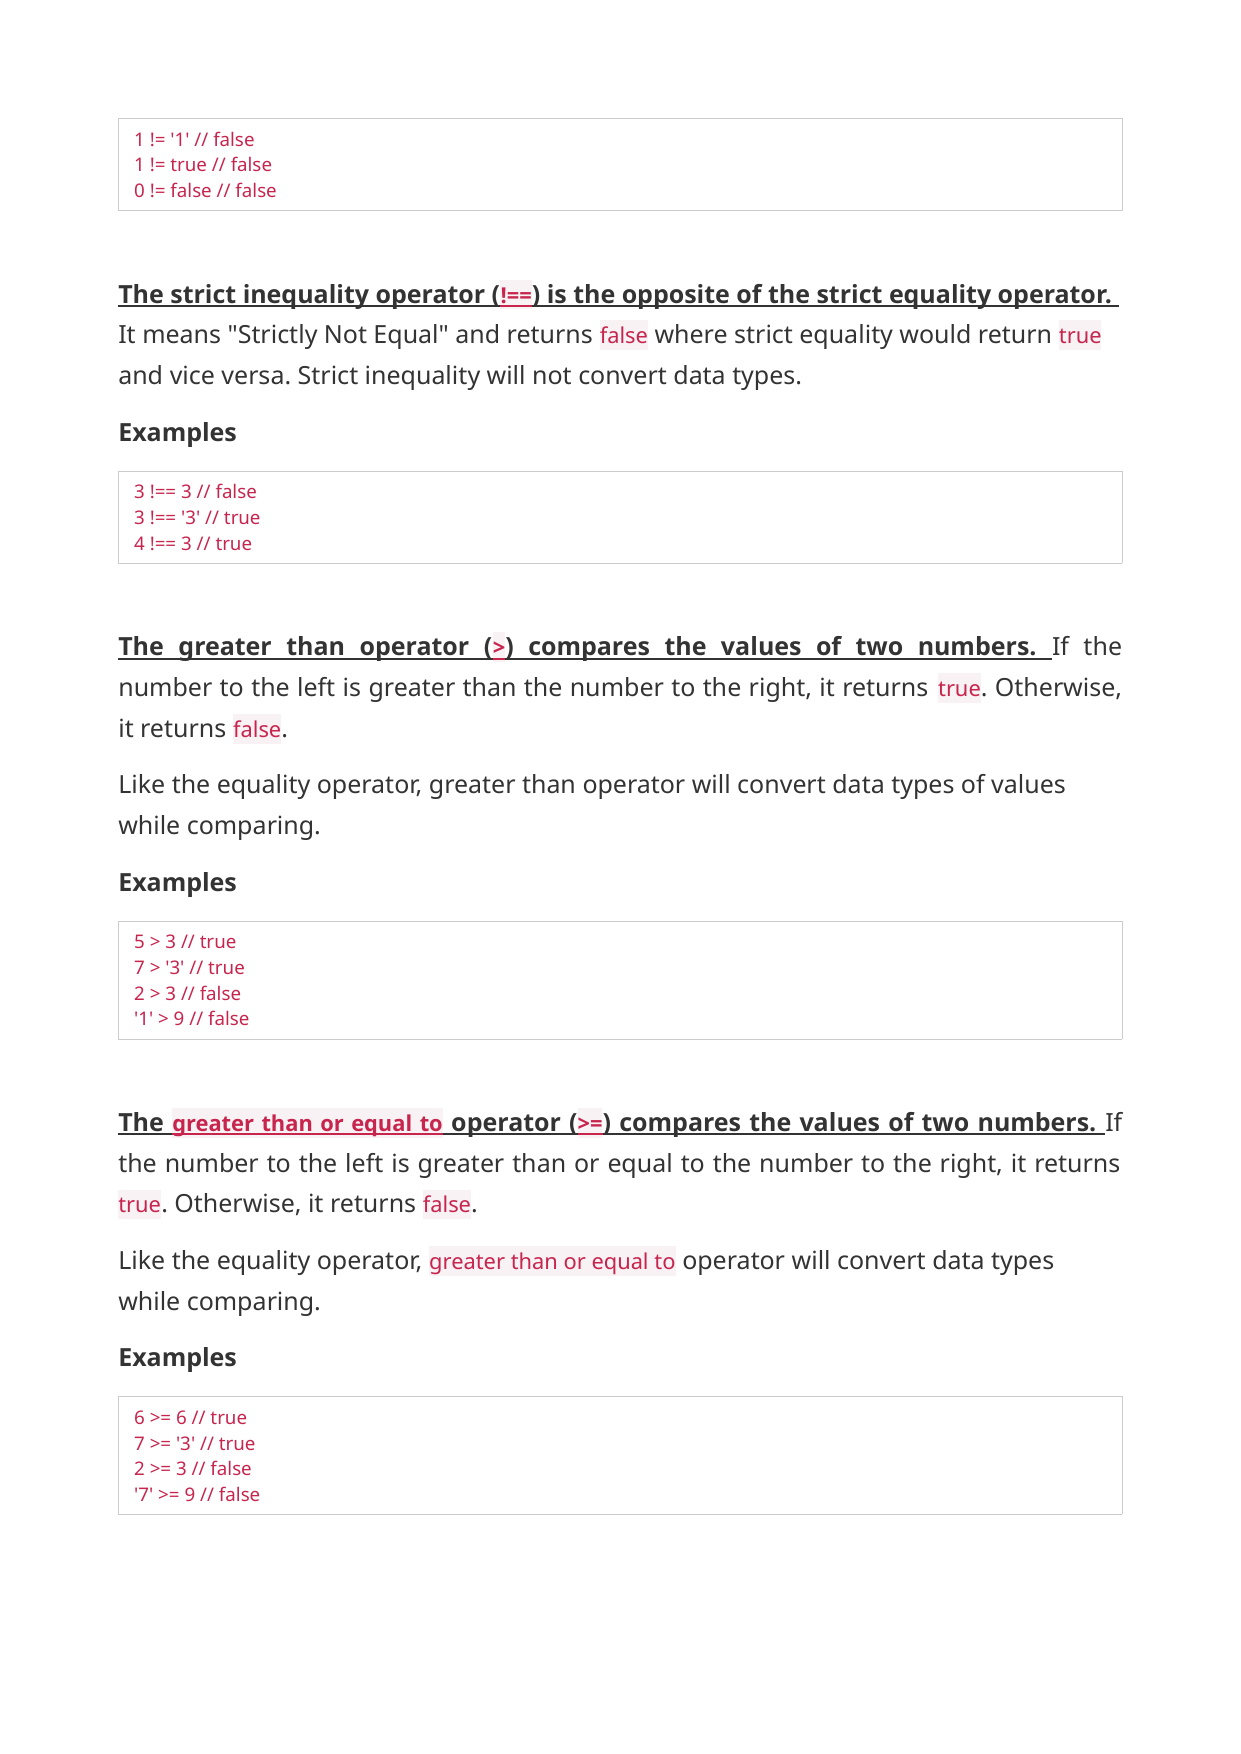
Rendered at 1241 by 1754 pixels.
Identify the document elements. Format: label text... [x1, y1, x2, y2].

text Examples [118, 414, 1122, 448]
text 1 != '1' // false 1 != true // false 0 != false // false [119, 119, 1122, 210]
text The strict inequality operator (!==) is the opposite of the strict equality operator. It means "Strictly Not Equal" and returns false where strict equality would return true and vice versa. Strict inequality will not convert data types. [118, 276, 1122, 392]
text Examples [118, 1340, 1122, 1374]
text The greater than or equal to operator (>=) compares the values of two numbers. If the number to the left is greater than or equal to the number to the right, it returns true. Otherwise, it returns false. [118, 1104, 1122, 1220]
text The greater than operator (>) compares the values of two numbers. If the number to the left is greater than the number to the right, it returns true. Otherwise, it returns false. [118, 629, 1122, 745]
text 3 !== 3 // false 3 !== '3' // true 4 !== 3 // true [119, 472, 1122, 563]
text Examples [118, 864, 1122, 898]
text Like the equality operator, greater than or equal to operator will convert data types while comparing. [118, 1243, 1122, 1317]
text 5 > 3 // true 7 > '3' // true 2 > 3 // false '1' > 9 // false [119, 922, 1122, 1039]
text 6 >= 6 // true 7 >= '3' // true 2 >= 3 // false '7' >= 9 // false [119, 1397, 1122, 1514]
text Like the equality operator, greater than operator will convert data types of values while comparing. [118, 767, 1122, 842]
